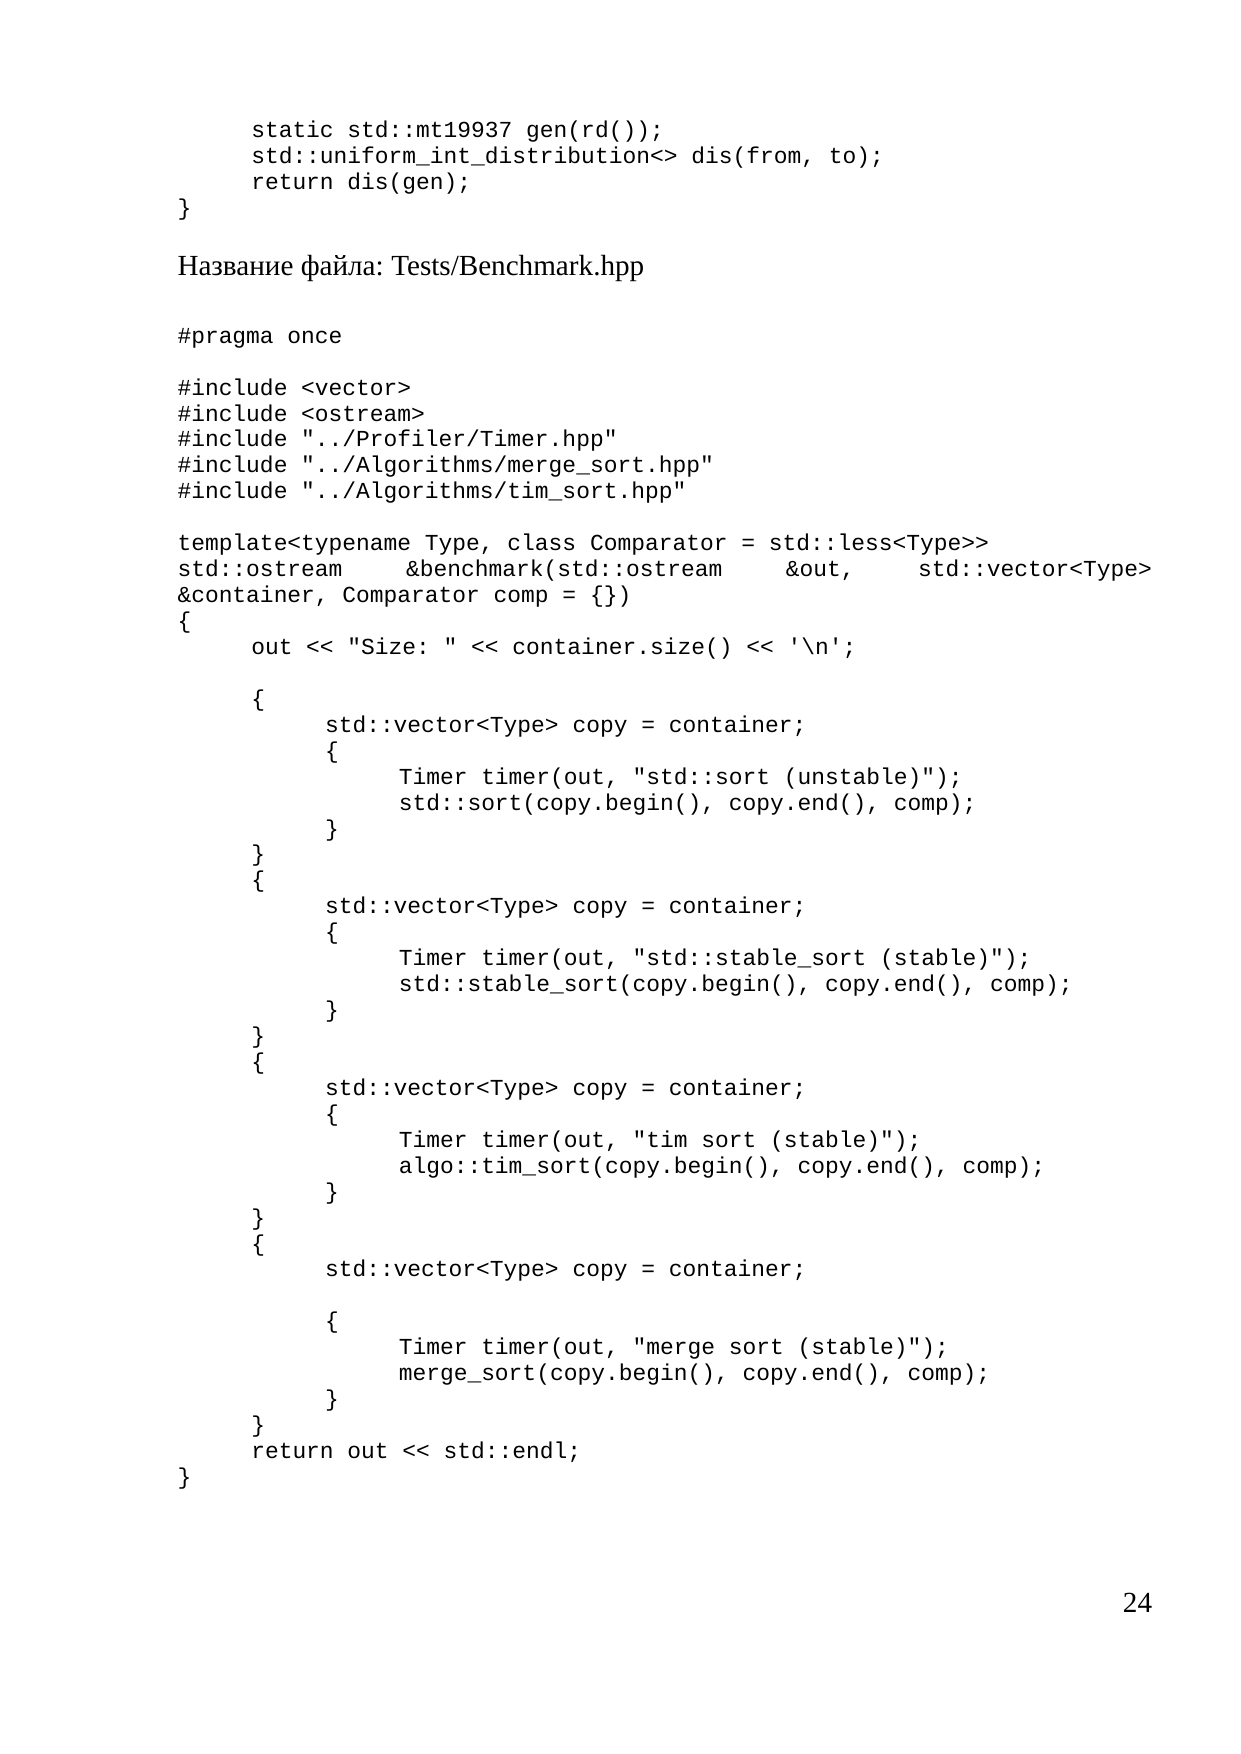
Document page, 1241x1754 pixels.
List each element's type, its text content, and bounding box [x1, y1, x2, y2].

text { [177, 869, 1152, 895]
text { [177, 1310, 1152, 1336]
text std::vector<Type> copy = container; [177, 895, 1152, 921]
text std::vector<Type> copy = container; [177, 1076, 1152, 1102]
text } [177, 1465, 1152, 1491]
text } [177, 196, 1152, 222]
text } [177, 1413, 1152, 1439]
text #include <vector> [177, 376, 1152, 402]
text } [177, 1206, 1152, 1232]
text } [177, 1180, 1152, 1206]
text Timer timer(out, "std::sort (unstable)"); [177, 765, 1152, 791]
text #include "../Profiler/Timer.hpp" [177, 428, 1152, 454]
text #include "../Algorithms/merge_sort.hpp" [177, 454, 1152, 480]
text out << "Size: " << container.size() << '\n'; [177, 635, 1152, 661]
text } [177, 1387, 1152, 1413]
text } [177, 998, 1152, 1024]
text #include "../Algorithms/tim_sort.hpp" [177, 480, 1152, 506]
text { [177, 921, 1152, 947]
text return out << std::endl; [177, 1439, 1152, 1465]
text { [177, 687, 1152, 713]
text std::vector<Type> copy = container; [177, 713, 1152, 739]
text } [177, 817, 1152, 843]
text template<typename Type, class Comparator = std::less<Type>> [177, 532, 1152, 557]
text std::sort(copy.begin(), copy.end(), comp); [177, 791, 1152, 817]
text #include <ostream> [177, 402, 1152, 428]
text { [177, 609, 1152, 635]
text Timer timer(out, "merge sort (stable)"); [177, 1336, 1152, 1362]
text std::stable_sort(copy.begin(), copy.end(), comp); [177, 972, 1152, 998]
text { [177, 1102, 1152, 1128]
text { [177, 1232, 1152, 1258]
text } [177, 843, 1152, 869]
text static std::mt19937 gen(rd()); [177, 118, 1152, 144]
text Timer timer(out, "tim sort (stable)"); [177, 1128, 1152, 1154]
text return dis(gen); [177, 170, 1152, 196]
text algo::tim_sort(copy.begin(), copy.end(), comp); [177, 1154, 1152, 1180]
text } [177, 1024, 1152, 1050]
text Название файла: Tests/Benchmark.hpp [177, 248, 1152, 281]
text merge_sort(copy.begin(), copy.end(), comp); [177, 1362, 1152, 1387]
text std::uniform_int_distribution<> dis(from, to); [177, 144, 1152, 170]
text { [177, 1050, 1152, 1076]
text #pragma once [177, 324, 1152, 350]
text std::vector<Type> copy = container; [177, 1258, 1152, 1284]
text { [177, 739, 1152, 765]
text Timer timer(out, "std::stable_sort (stable)"); [177, 947, 1152, 972]
text std::ostream &benchmark(std::ostream &out, std::vector<Type> &container, Comparator comp = {}) [177, 557, 1152, 609]
